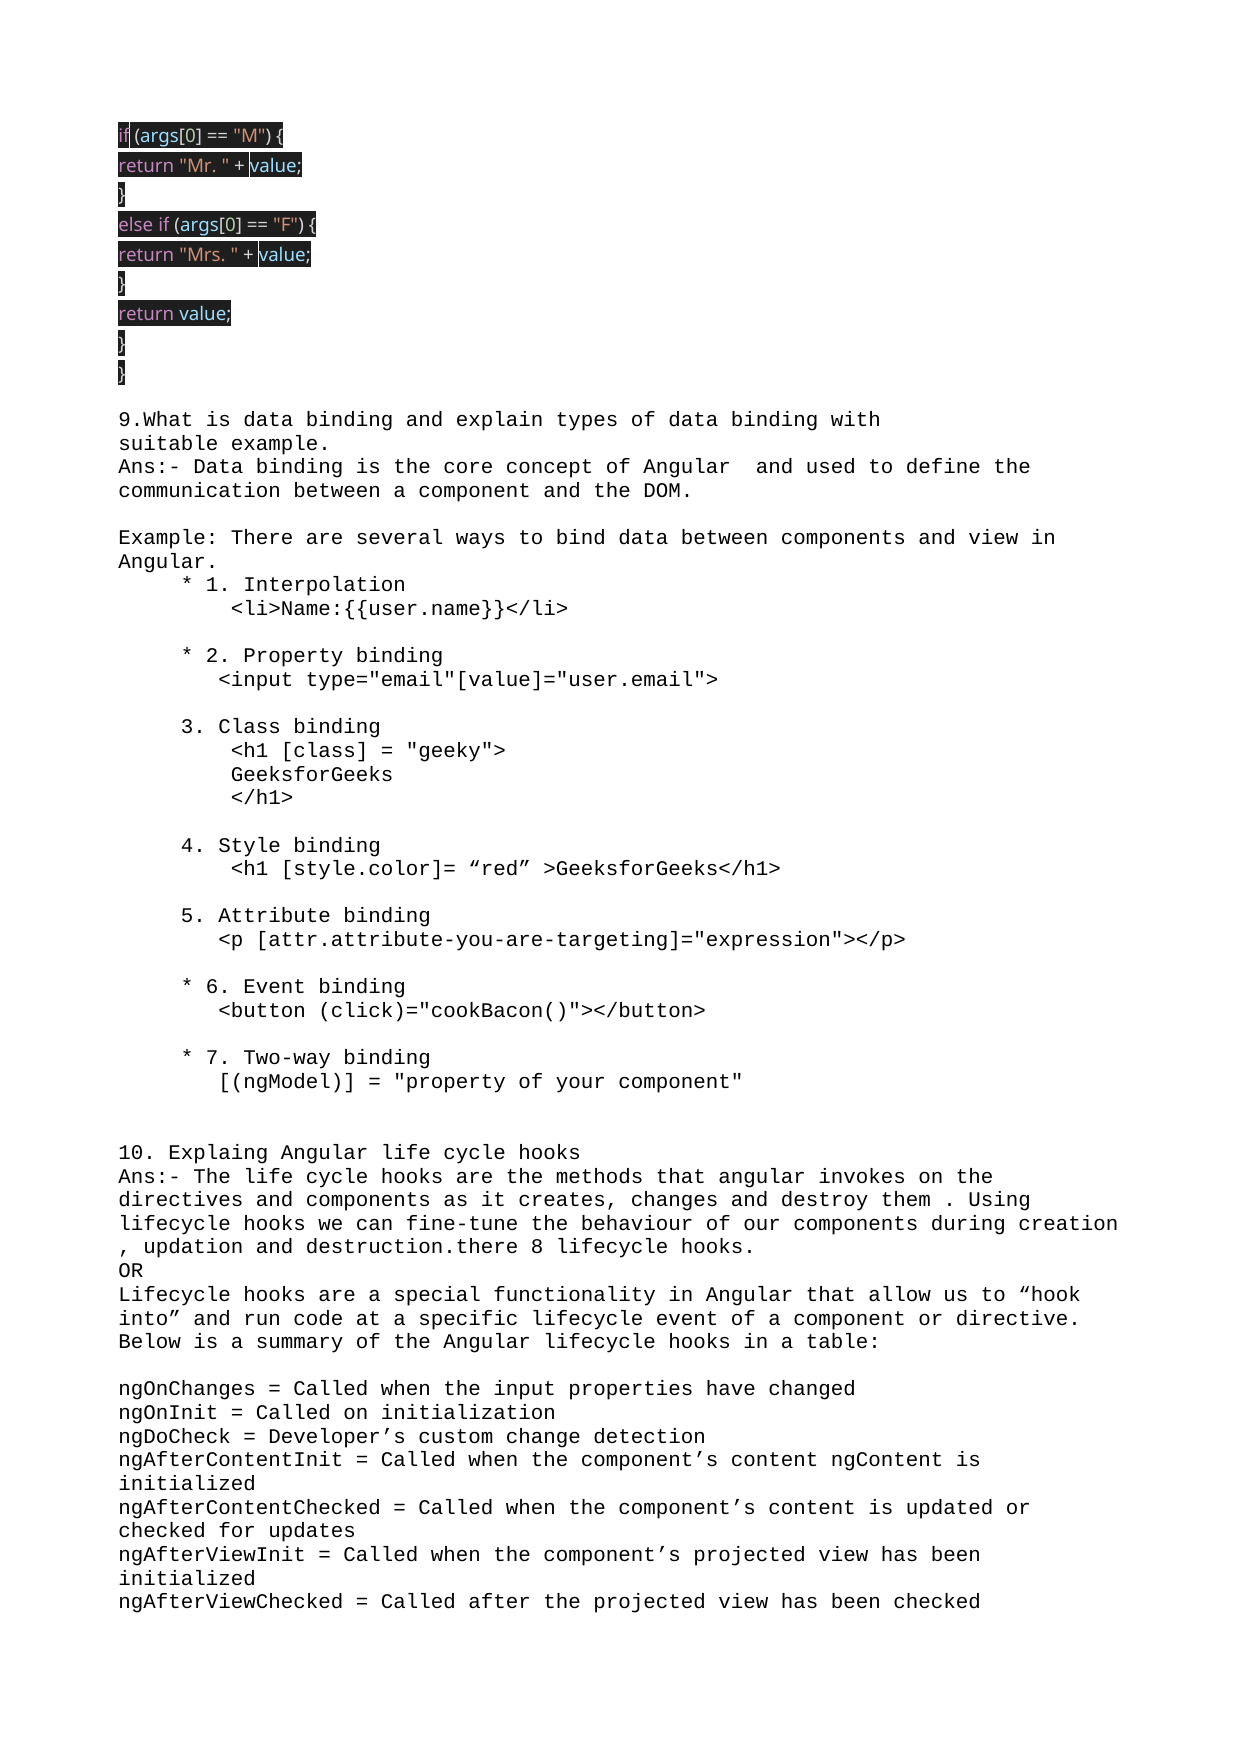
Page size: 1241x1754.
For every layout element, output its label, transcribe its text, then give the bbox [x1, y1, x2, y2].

text 4. Style binding [118, 834, 1122, 858]
text * 2. Property binding [118, 645, 1122, 669]
text * 6. Event binding [118, 976, 1122, 1000]
text Example: There are several ways to bind data between components and view in Angular. [118, 527, 1122, 574]
text <h1 [class] = "geeky"> [118, 740, 1122, 764]
text * 1. Interpolation [118, 574, 1122, 598]
text return "Mrs. " + value; [118, 237, 1122, 267]
text ngDoCheck = Developer’s custom change detection [118, 1426, 1122, 1449]
text ngAfterViewChecked = Called after the projected view has been checked [118, 1591, 1122, 1615]
text <button (click)="cookBacon()"></button> [118, 1000, 1122, 1024]
text [(ngModel)] = "property of your component" [118, 1071, 1122, 1095]
text Ans:- The life cycle hooks are the methods that angular invokes on the directives and components as it creates, changes and destroy them . Using lifecycle hooks we can fine-tune the behaviour of our components during creation , updation and destruction.there 8 lifecycle hooks. [118, 1166, 1122, 1260]
text ngOnChanges = Called when the input properties have changed [118, 1378, 1122, 1402]
text else if (args[0] == "F") { [118, 207, 1122, 237]
text 10. Explaing Angular life cycle hooks [118, 1142, 1122, 1166]
text 9.What is data binding and explain types of data binding with [118, 409, 1122, 433]
text <p [attr.attribute-you-are-targeting]="expression"></p> [118, 929, 1122, 953]
text <li>Name:{{user.name}}</li> [118, 598, 1122, 622]
text Below is a summary of the Angular lifecycle hooks in a table: [118, 1331, 1122, 1355]
text ngAfterContentInit = Called when the component’s content ngContent is initialized [118, 1449, 1122, 1497]
text } [118, 356, 1122, 385]
text return value; [118, 296, 1122, 326]
text return "Mr. " + value; [118, 148, 1122, 177]
text if (args[0] == "M") { [118, 118, 1122, 148]
text ngOnInit = Called on initialization [118, 1402, 1122, 1426]
text * 7. Two-way binding [118, 1047, 1122, 1071]
text ngAfterViewInit = Called when the component’s projected view has been initialized [118, 1544, 1122, 1591]
text ngAfterContentChecked = Called when the component’s content is updated or checked for updates [118, 1497, 1122, 1544]
text GeeksforGeeks [118, 764, 1122, 787]
text suitable example. [118, 433, 1122, 456]
text OR [118, 1260, 1122, 1284]
text } [118, 177, 1122, 207]
text } [118, 267, 1122, 296]
text <input type="email"[value]="user.email"> [118, 669, 1122, 693]
text 5. Attribute binding [118, 906, 1122, 929]
text } [118, 326, 1122, 356]
text </h1> [118, 787, 1122, 811]
text <h1 [style.color]= “red” >GeeksforGeeks</h1> [118, 858, 1122, 882]
text Lifecycle hooks are a special functionality in Angular that allow us to “hook into” and run code at a specific lifecycle event of a component or directive. [118, 1284, 1122, 1331]
text Ans:- Data binding is the core concept of Angular and used to define the communication between a component and the DOM. [118, 456, 1122, 503]
text 3. Class binding [118, 716, 1122, 740]
